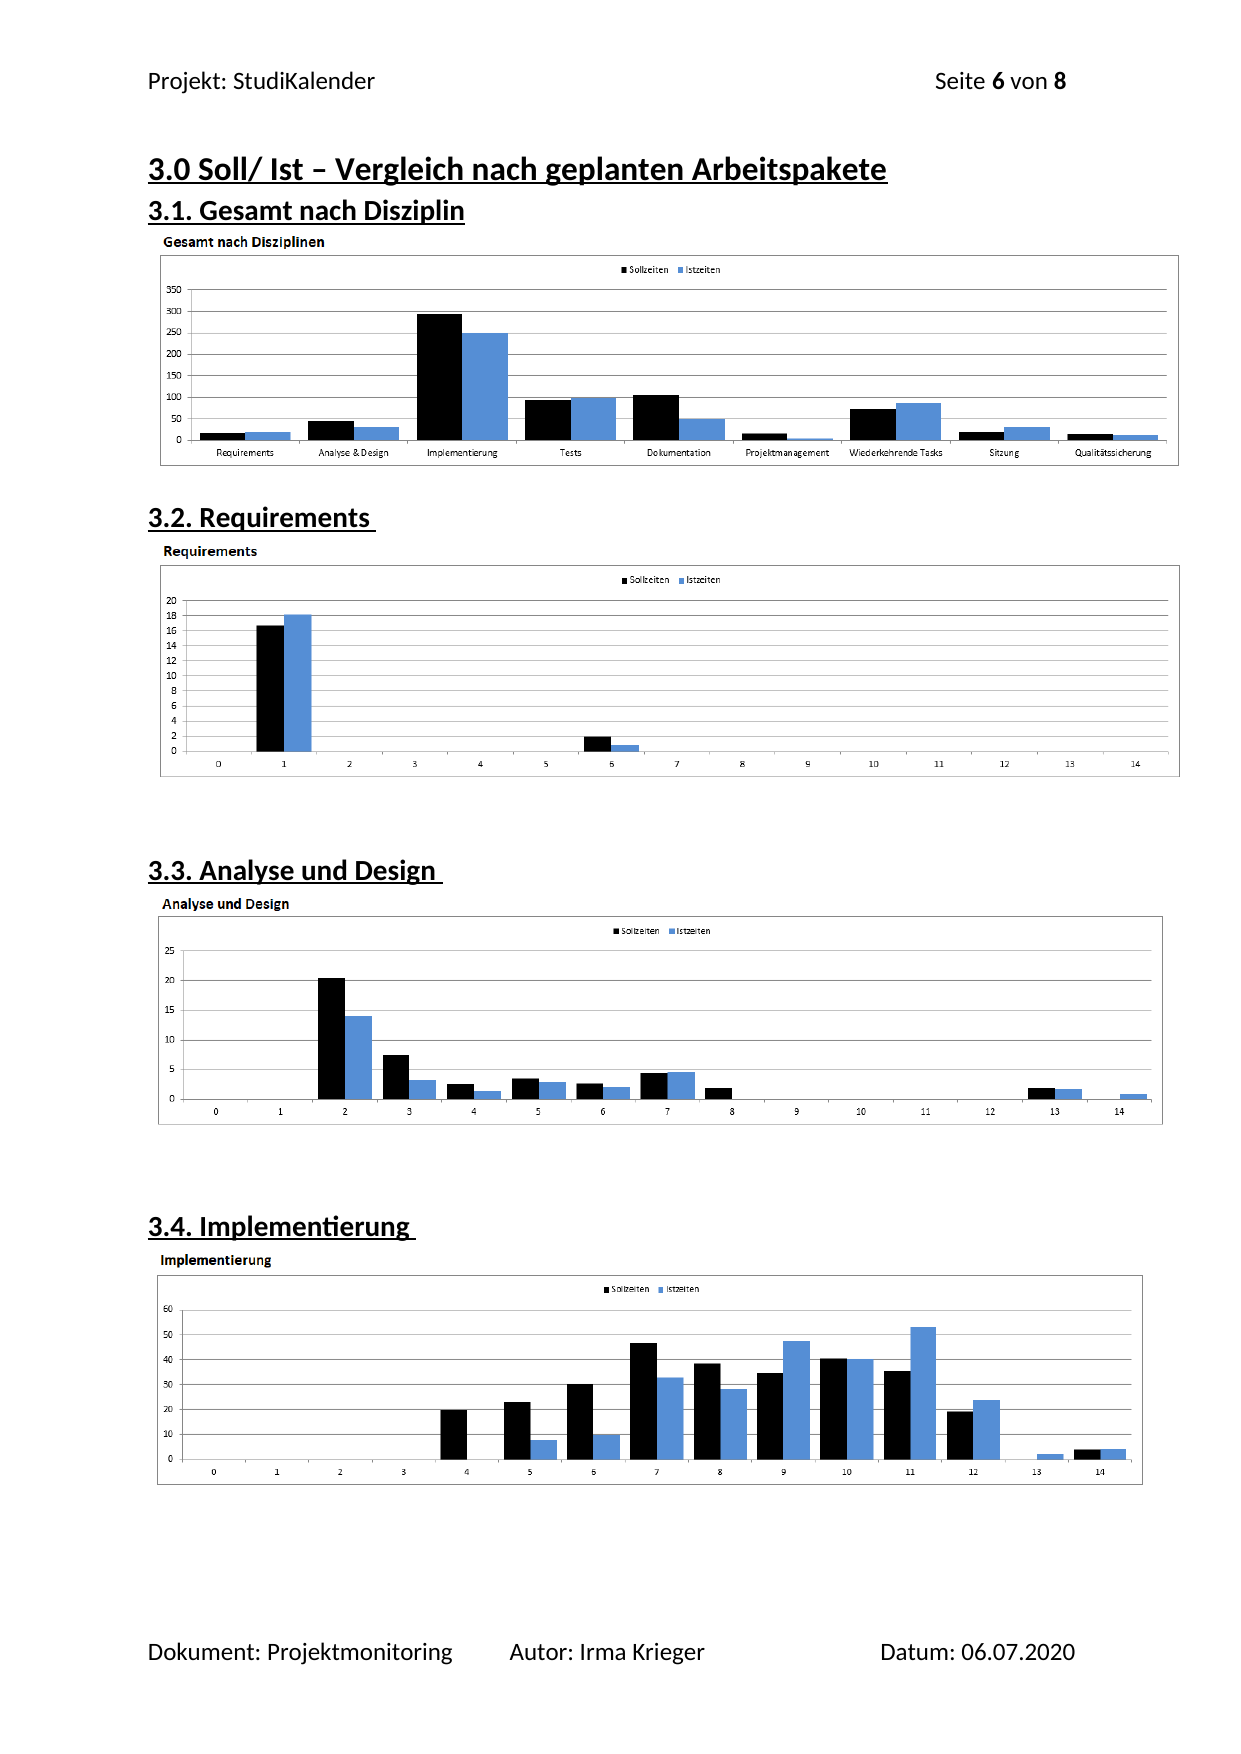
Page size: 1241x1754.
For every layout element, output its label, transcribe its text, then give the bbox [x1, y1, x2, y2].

subtitle 3.1. Gesamt nach Disziplin [148, 192, 1093, 228]
subtitle 3.0 Soll/ Ist – Vergleich nach geplanten Arbeitspakete [148, 148, 1093, 188]
subtitle 3.4. Implementierung [148, 1208, 1093, 1243]
subtitle 3.3. Analyse und Design [148, 852, 1093, 887]
subtitle 3.2. Requirements [148, 499, 1093, 535]
